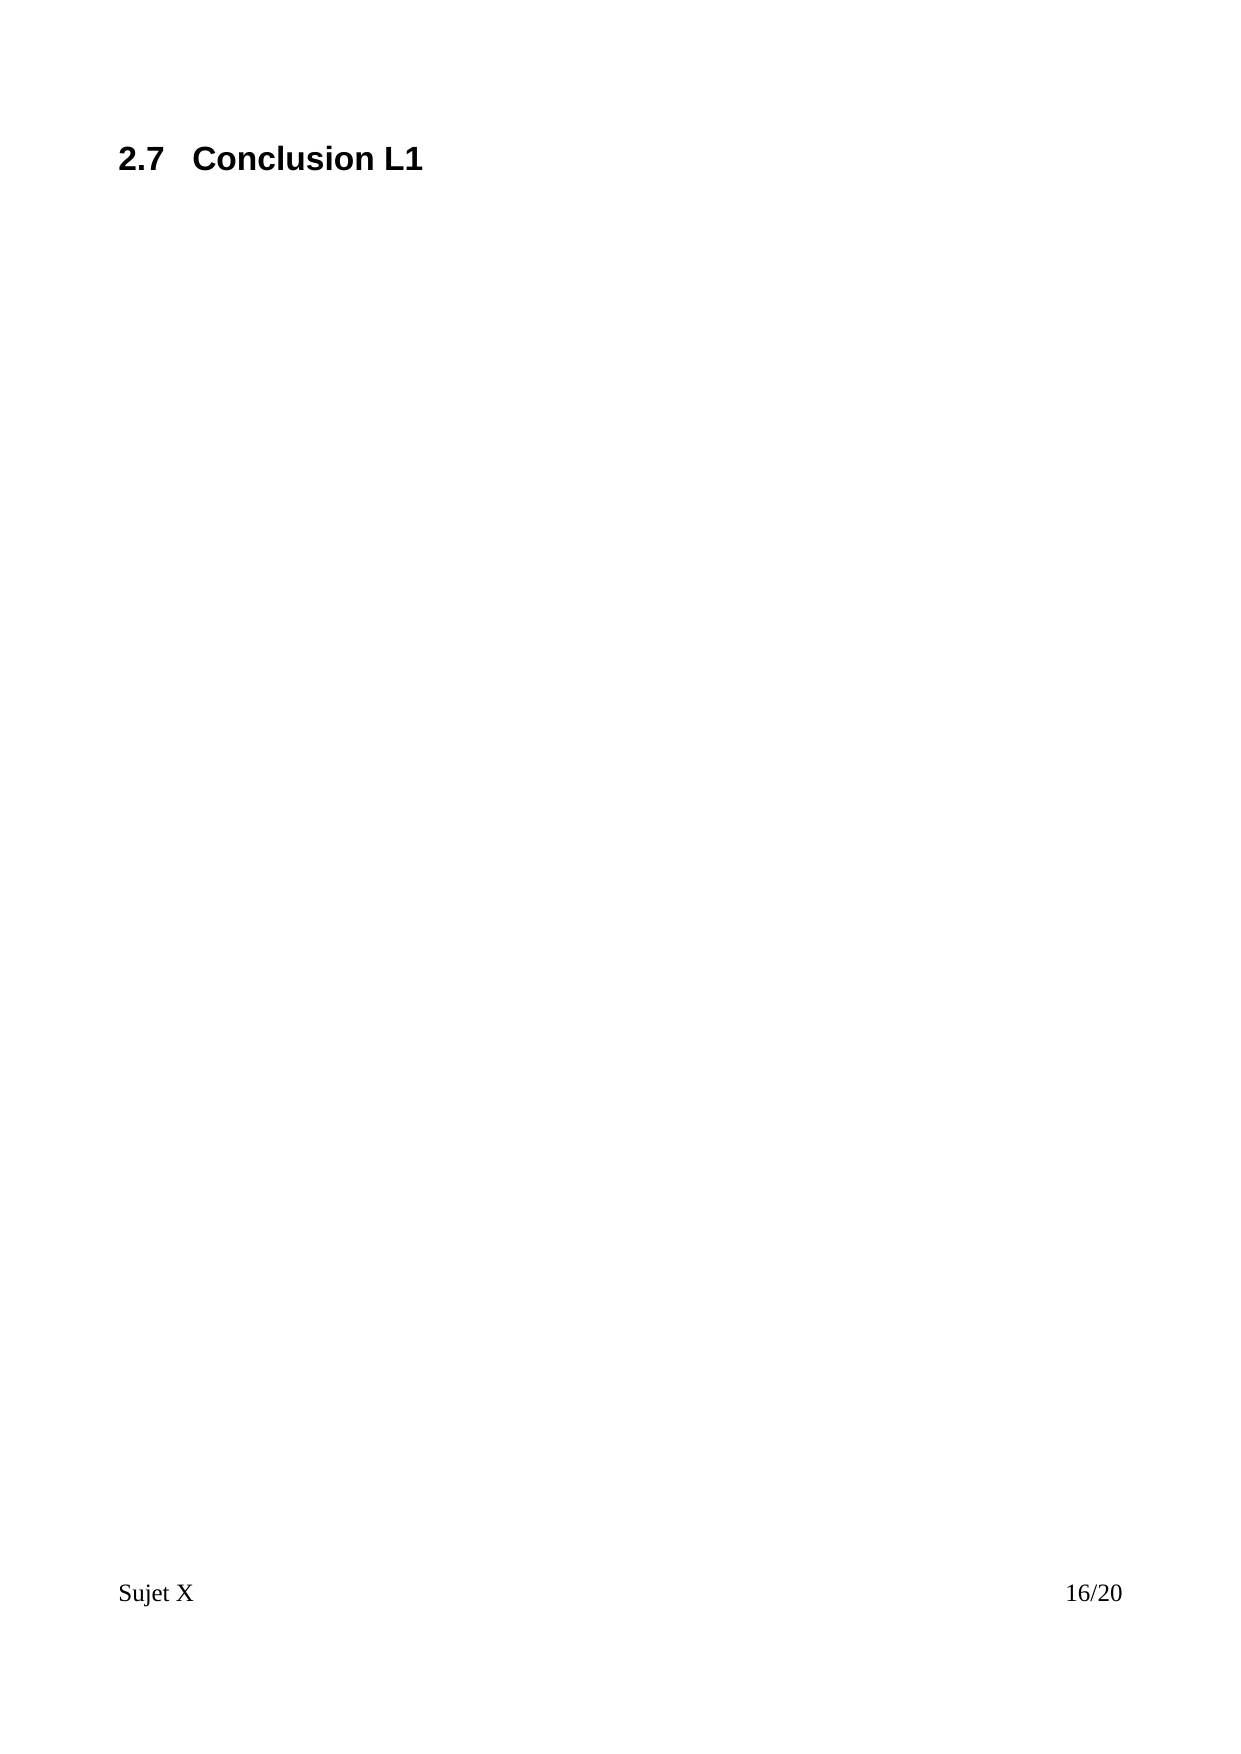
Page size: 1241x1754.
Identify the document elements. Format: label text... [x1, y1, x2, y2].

subtitle Conclusion L1 [118, 139, 1122, 178]
